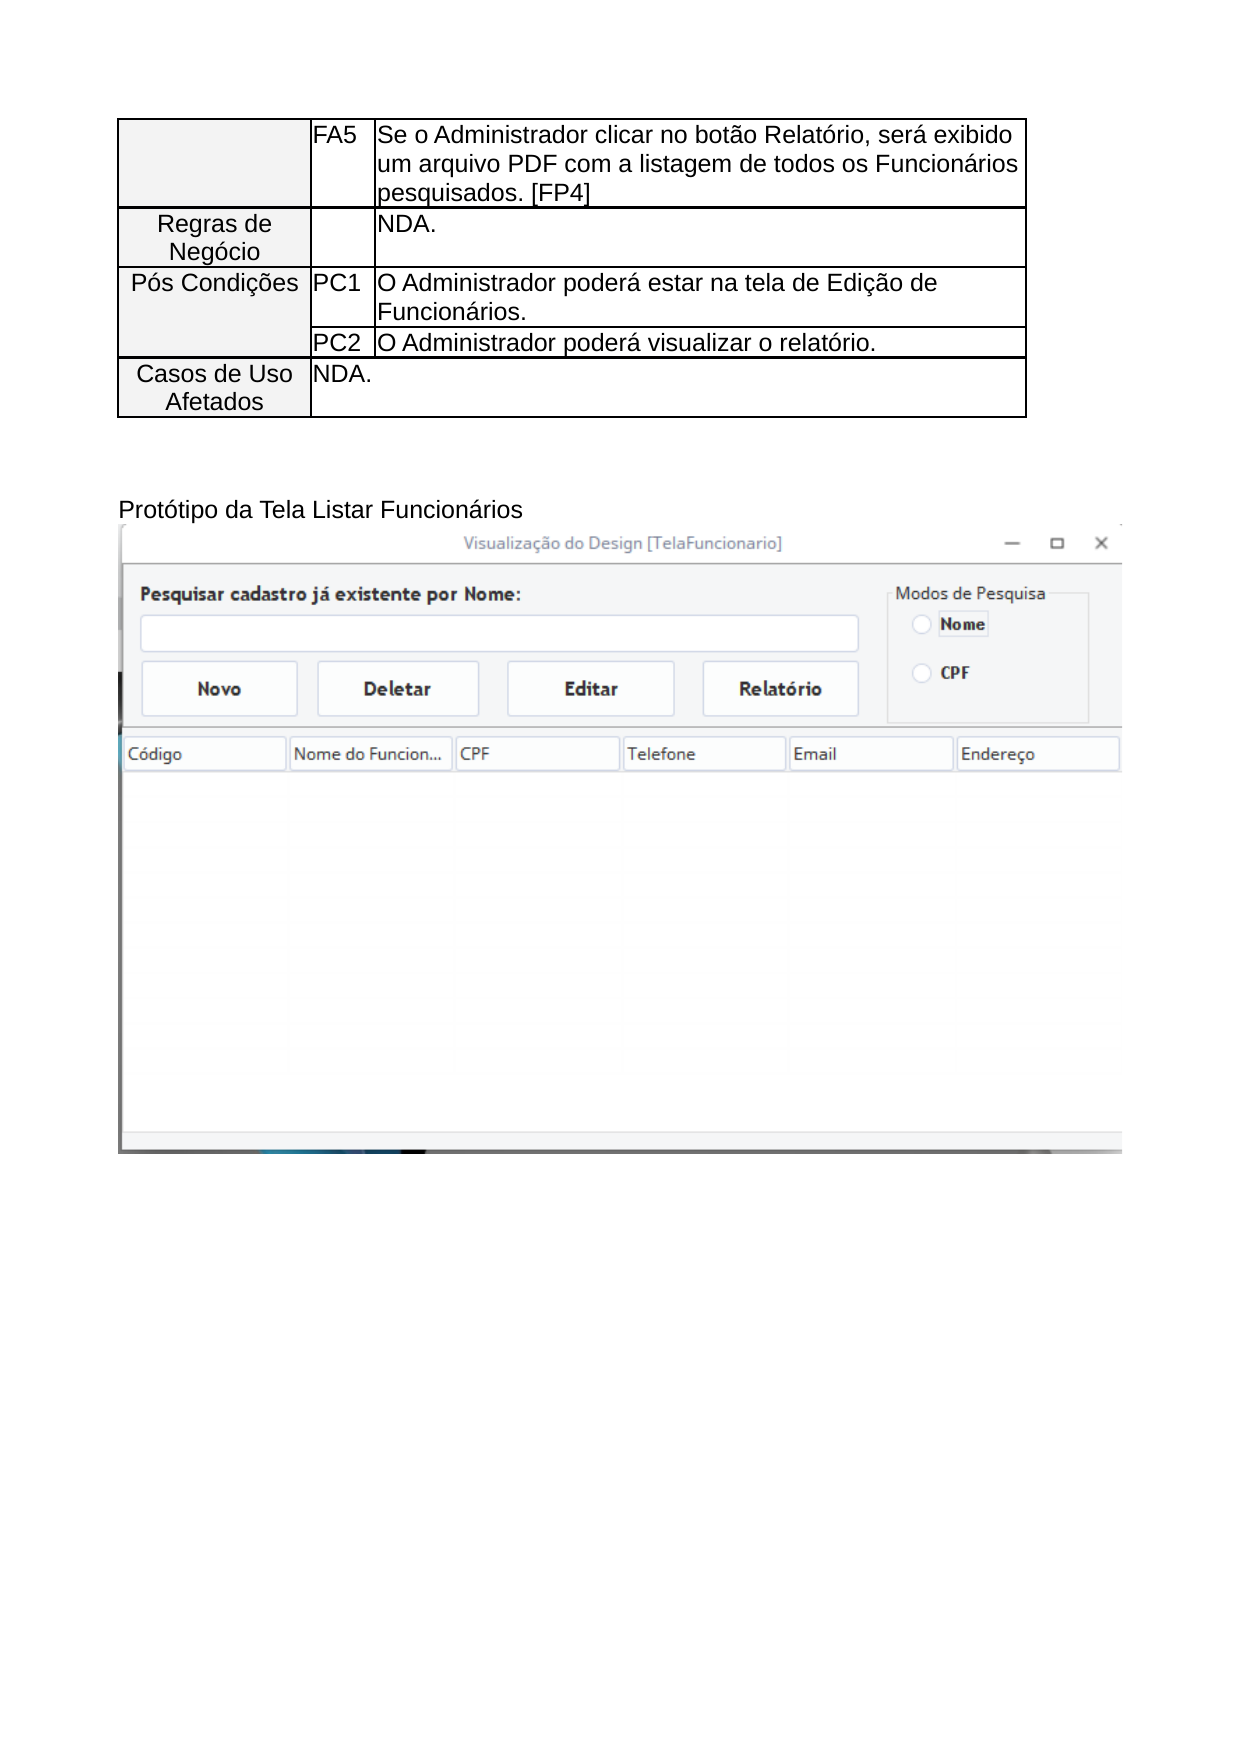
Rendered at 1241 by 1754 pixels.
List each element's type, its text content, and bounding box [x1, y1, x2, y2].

text Protótipo da Tela Listar Funcionários [118, 496, 1122, 524]
table_cell [119, 120, 310, 206]
picture [118, 524, 1123, 1154]
table_cell O Administrador poderá estar na tela de Edição de Funcionários. [376, 268, 1025, 326]
table_cell O Administrador poderá visualizar o relatório. [376, 328, 1025, 356]
table_cell FA5 [312, 120, 374, 206]
table_cell Regras de Negócio [119, 209, 310, 266]
table_cell NDA. [312, 359, 1025, 416]
table_cell [312, 209, 374, 266]
table_cell Pós Condições [119, 268, 310, 356]
table_cell Casos de Uso Afetados [119, 359, 310, 416]
table_cell PC1 [312, 268, 374, 326]
table_cell NDA. [376, 209, 1025, 266]
table_cell PC2 [312, 328, 374, 356]
table_cell Se o Administrador clicar no botão Relatório, será exibido um arquivo PDF com a listagem de todos os Funcionários pesquisados. [FP4] [376, 120, 1025, 206]
